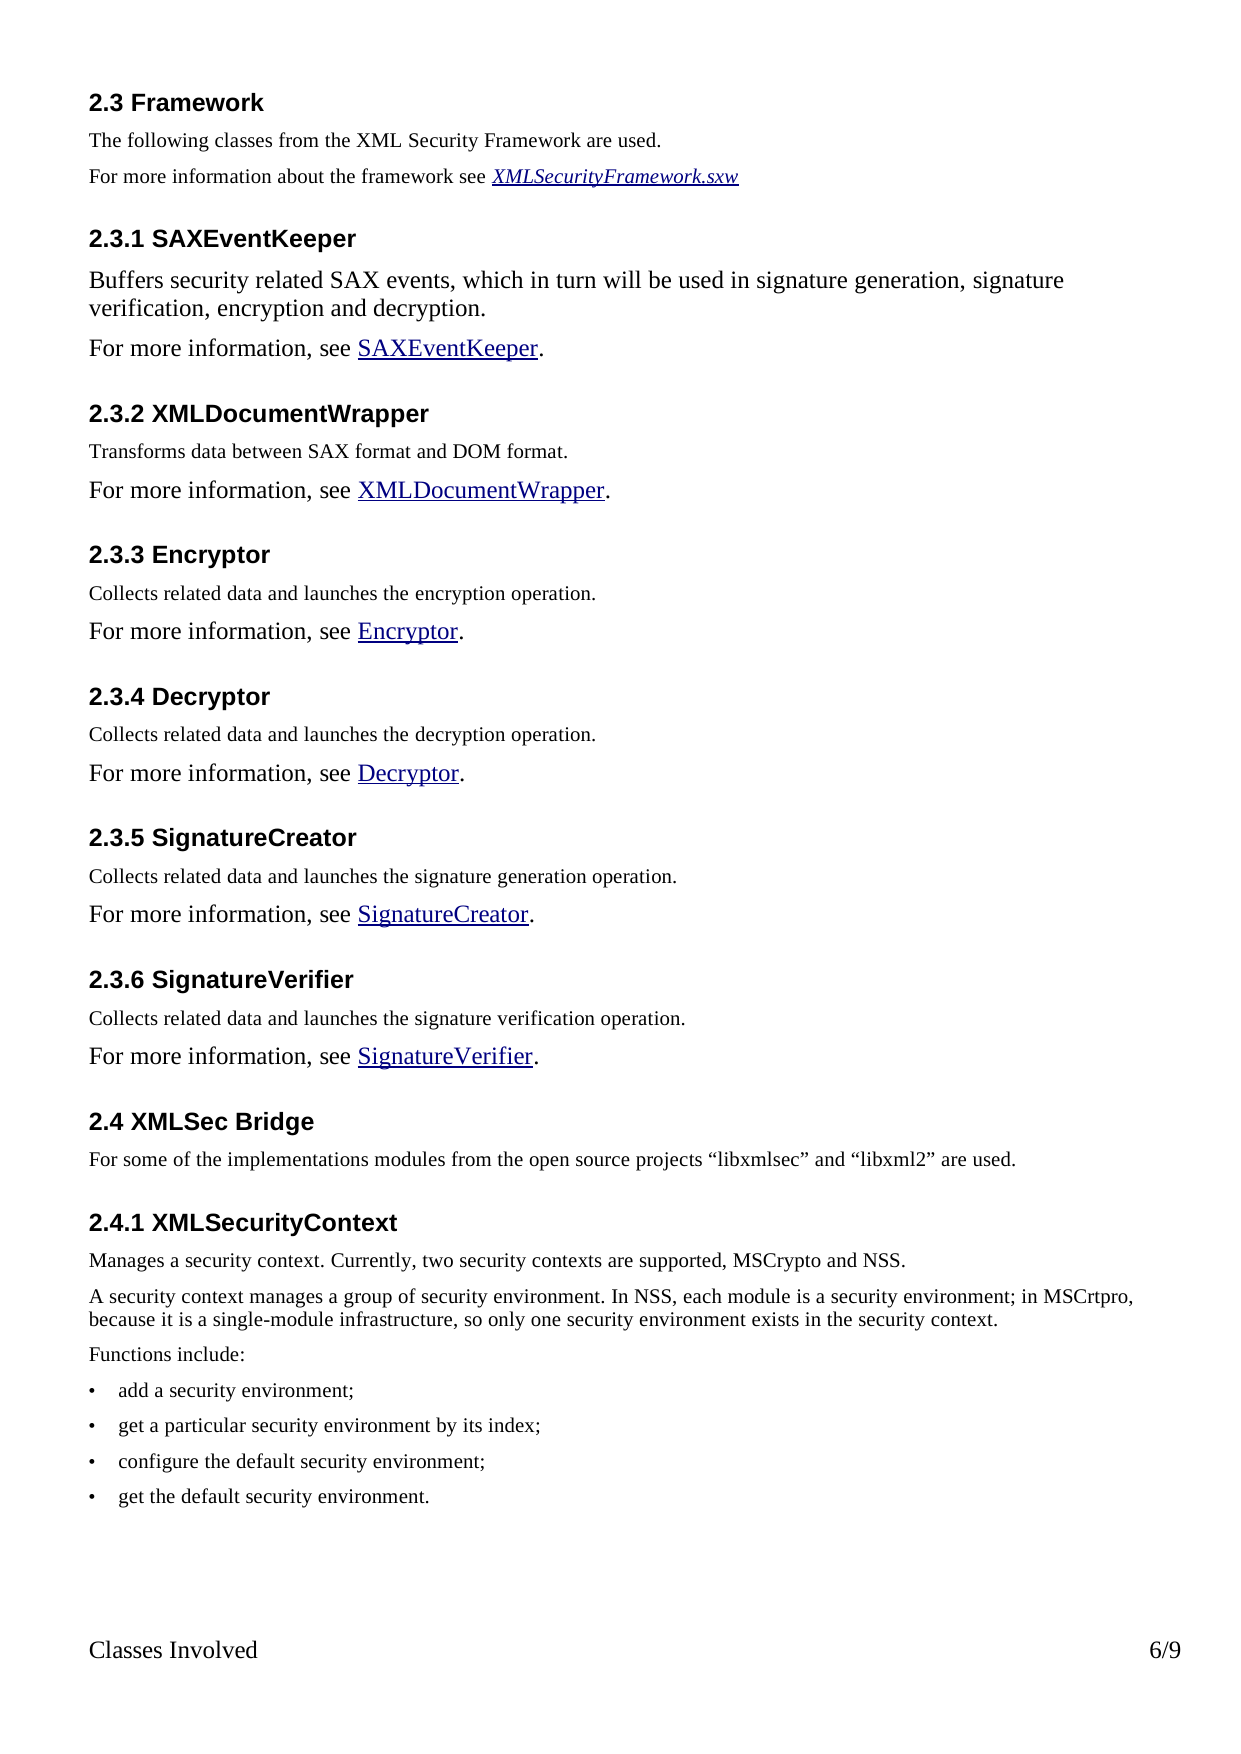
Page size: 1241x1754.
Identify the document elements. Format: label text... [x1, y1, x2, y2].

text Collects related data and launches the encryption operation. [88, 582, 1181, 605]
text Manages a security context. Currently, two security contexts are supported, MSCrypto and NSS. [88, 1249, 1181, 1272]
text The following classes from the XML Security Framework are used. [88, 129, 1181, 152]
subtitle SignatureVerifier [88, 966, 1181, 994]
text Collects related data and launches the signature verification operation. [88, 1006, 1181, 1029]
text Buffers security related SAX events, which in turn will be used in signature generation, signature verification, encryption and decryption. [88, 266, 1181, 322]
text Transforms data between SAX format and DOM format. [88, 440, 1181, 463]
subtitle XMLDocumentWrapper [88, 400, 1181, 428]
text A security context manages a group of security environment. In NSS, each module is a security environment; in MSCrtpro, because it is a single-module infrastructure, so only one security environment exists in the security context. [88, 1284, 1181, 1331]
list add a security environment; [88, 1379, 1181, 1402]
subtitle Encryptor [88, 541, 1181, 569]
subtitle Decryptor [88, 683, 1181, 711]
text For more information, see SAXEventKeeper. [88, 334, 1181, 362]
text Collects related data and launches the signature generation operation. [88, 865, 1181, 888]
text For more information, see Decryptor. [88, 759, 1181, 787]
list get a particular security environment by its index; [88, 1414, 1181, 1437]
text Collects related data and launches the decryption operation. [88, 723, 1181, 746]
subtitle SignatureCreator [88, 824, 1181, 852]
text For more information, see SignatureCreator. [88, 900, 1181, 928]
text For some of the implementations modules from the open source projects “libxmlsec” and “libxml2” are used. [88, 1148, 1181, 1171]
text For more information, see SignatureVerifier. [88, 1042, 1181, 1070]
subtitle SAXEventKeeper [88, 225, 1181, 253]
subtitle XMLSec Bridge [88, 1107, 1181, 1136]
subtitle XMLSecurityContext [88, 1208, 1181, 1237]
text Functions include: [88, 1343, 1181, 1366]
list get the default security environment. [88, 1485, 1181, 1508]
text For more information about the framework see XMLSecurityFramework.sxw [88, 164, 1181, 188]
text For more information, see Encryptor. [88, 617, 1181, 645]
list configure the default security environment; [88, 1450, 1181, 1473]
text For more information, see XMLDocumentWrapper. [88, 476, 1181, 504]
subtitle Framework [88, 88, 1181, 117]
